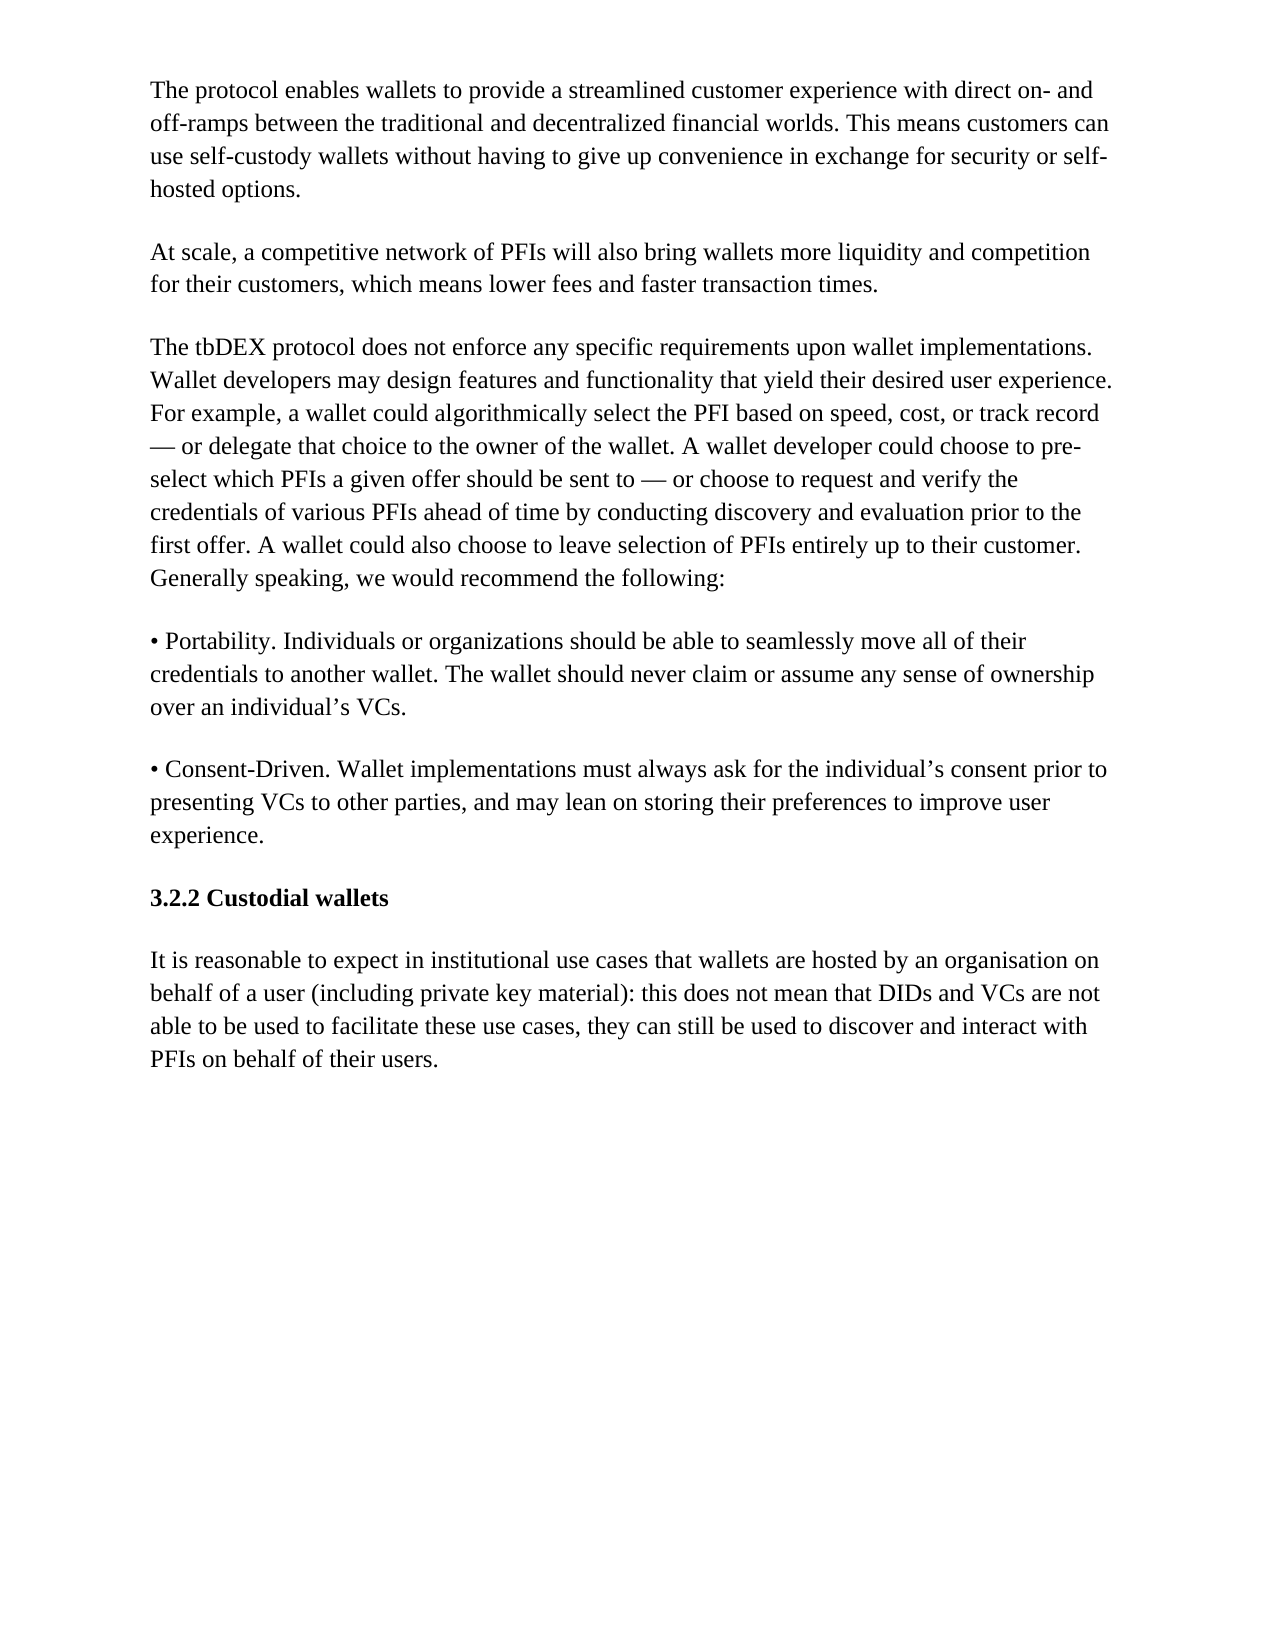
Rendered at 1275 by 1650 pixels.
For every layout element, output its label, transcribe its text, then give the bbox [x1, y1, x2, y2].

text • Portability. Individuals or organizations should be able to seamlessly move all of their credentials to another wallet. The wallet should never claim or assume any sense of ownership over an individual’s VCs. [150, 626, 1125, 721]
text The tbDEX protocol does not enforce any specific requirements upon wallet implementations. Wallet developers may design features and functionality that yield their desired user experience. For example, a wallet could algorithmically select the PFI based on speed, cost, or track record — or delegate that choice to the owner of the wallet. A wallet developer could choose to pre-select which PFIs a given offer should be sent to — or choose to request and verify the credentials of various PFIs ahead of time by conducting discovery and evaluation prior to the first offer. A wallet could also choose to leave selection of PFIs entirely up to their customer. Generally speaking, we would recommend the following: [150, 332, 1125, 592]
text At scale, a competitive network of PFIs will also bring wallets more liquidity and competition for their customers, which means lower fees and faster transaction times. [150, 237, 1125, 298]
text It is reasonable to expect in institutional use cases that wallets are hosted by an organisation on behalf of a user (including private key material): this does not mean that DIDs and VCs are not able to be used to facilitate these use cases, they can still be used to discover and interact with PFIs on behalf of their users. [150, 945, 1125, 1073]
text The protocol enables wallets to provide a streamlined customer experience with direct on- and off-ramps between the traditional and decentralized financial worlds. This means customers can use self-custody wallets without having to give up convenience in exchange for security or self-hosted options. [150, 75, 1125, 203]
text • Consent-Driven. Wallet implementations must always ask for the individual’s consent prior to presenting VCs to other parties, and may lean on storing their preferences to improve user experience. [150, 754, 1125, 849]
text 3.2.2 Custodial wallets [150, 883, 1125, 912]
